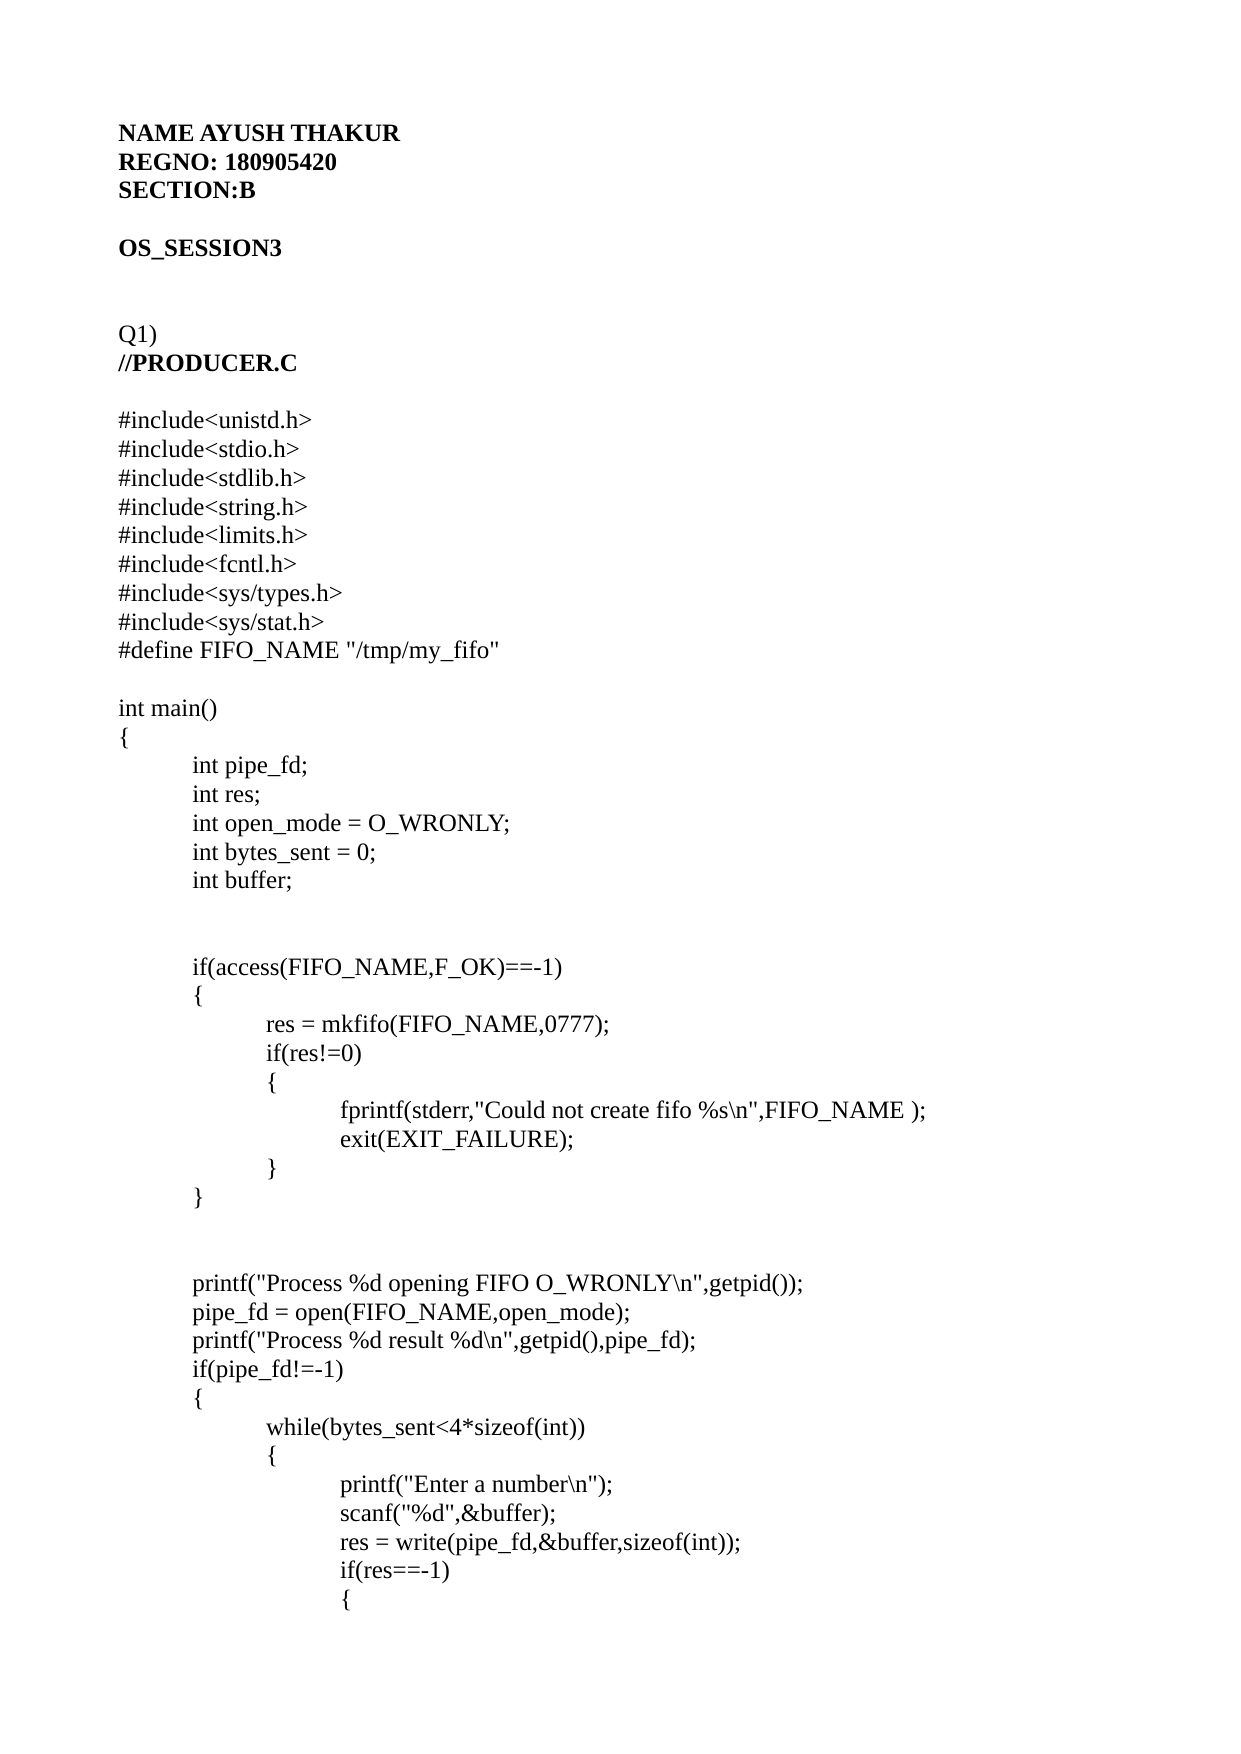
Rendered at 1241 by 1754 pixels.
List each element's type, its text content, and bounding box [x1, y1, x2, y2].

text #include<unistd.h> [118, 406, 1122, 434]
text Q1) [118, 319, 1122, 348]
text fprintf(stderr,"Could not create fifo %s\n",FIFO_NAME ); [118, 1096, 1122, 1124]
text REGNO: 180905420 [118, 147, 1122, 176]
text #include<fcntl.h> [118, 549, 1122, 578]
text NAME AYUSH THAKUR [118, 118, 1122, 147]
text if(res==-1) [118, 1556, 1122, 1584]
text { [118, 981, 1122, 1009]
text { [118, 1441, 1122, 1469]
text printf("Enter a number\n"); [118, 1469, 1122, 1498]
text #include<limits.h> [118, 521, 1122, 549]
text int main() [118, 693, 1122, 722]
text if(pipe_fd!=-1) [118, 1354, 1122, 1383]
text #include<string.h> [118, 492, 1122, 521]
text while(bytes_sent<4*sizeof(int)) [118, 1412, 1122, 1441]
text pipe_fd = open(FIFO_NAME,open_mode); [118, 1297, 1122, 1326]
text res = mkfifo(FIFO_NAME,0777); [118, 1009, 1122, 1038]
text //PRODUCER.C [118, 348, 1122, 377]
text if(res!=0) [118, 1038, 1122, 1067]
text int buffer; [118, 866, 1122, 894]
text int open_mode = O_WRONLY; [118, 808, 1122, 837]
text } [118, 1182, 1122, 1211]
text printf("Process %d opening FIFO O_WRONLY\n",getpid()); [118, 1268, 1122, 1297]
text OS_SESSION3 [118, 233, 1122, 262]
text #include<stdio.h> [118, 434, 1122, 463]
text { [118, 1067, 1122, 1096]
text int bytes_sent = 0; [118, 837, 1122, 866]
text #include<sys/types.h> [118, 578, 1122, 607]
text int res; [118, 779, 1122, 808]
text printf("Process %d result %d\n",getpid(),pipe_fd); [118, 1326, 1122, 1354]
text exit(EXIT_FAILURE); [118, 1124, 1122, 1153]
text res = write(pipe_fd,&buffer,sizeof(int)); [118, 1527, 1122, 1556]
text scanf("%d",&buffer); [118, 1498, 1122, 1527]
text #include<stdlib.h> [118, 463, 1122, 492]
text } [118, 1153, 1122, 1182]
text #include<sys/stat.h> [118, 607, 1122, 636]
text { [118, 722, 1122, 751]
text if(access(FIFO_NAME,F_OK)==-1) [118, 952, 1122, 981]
text int pipe_fd; [118, 751, 1122, 779]
text { [118, 1383, 1122, 1412]
text SECTION:B [118, 176, 1122, 204]
text #define FIFO_NAME "/tmp/my_fifo" [118, 636, 1122, 664]
text { [118, 1584, 1122, 1613]
